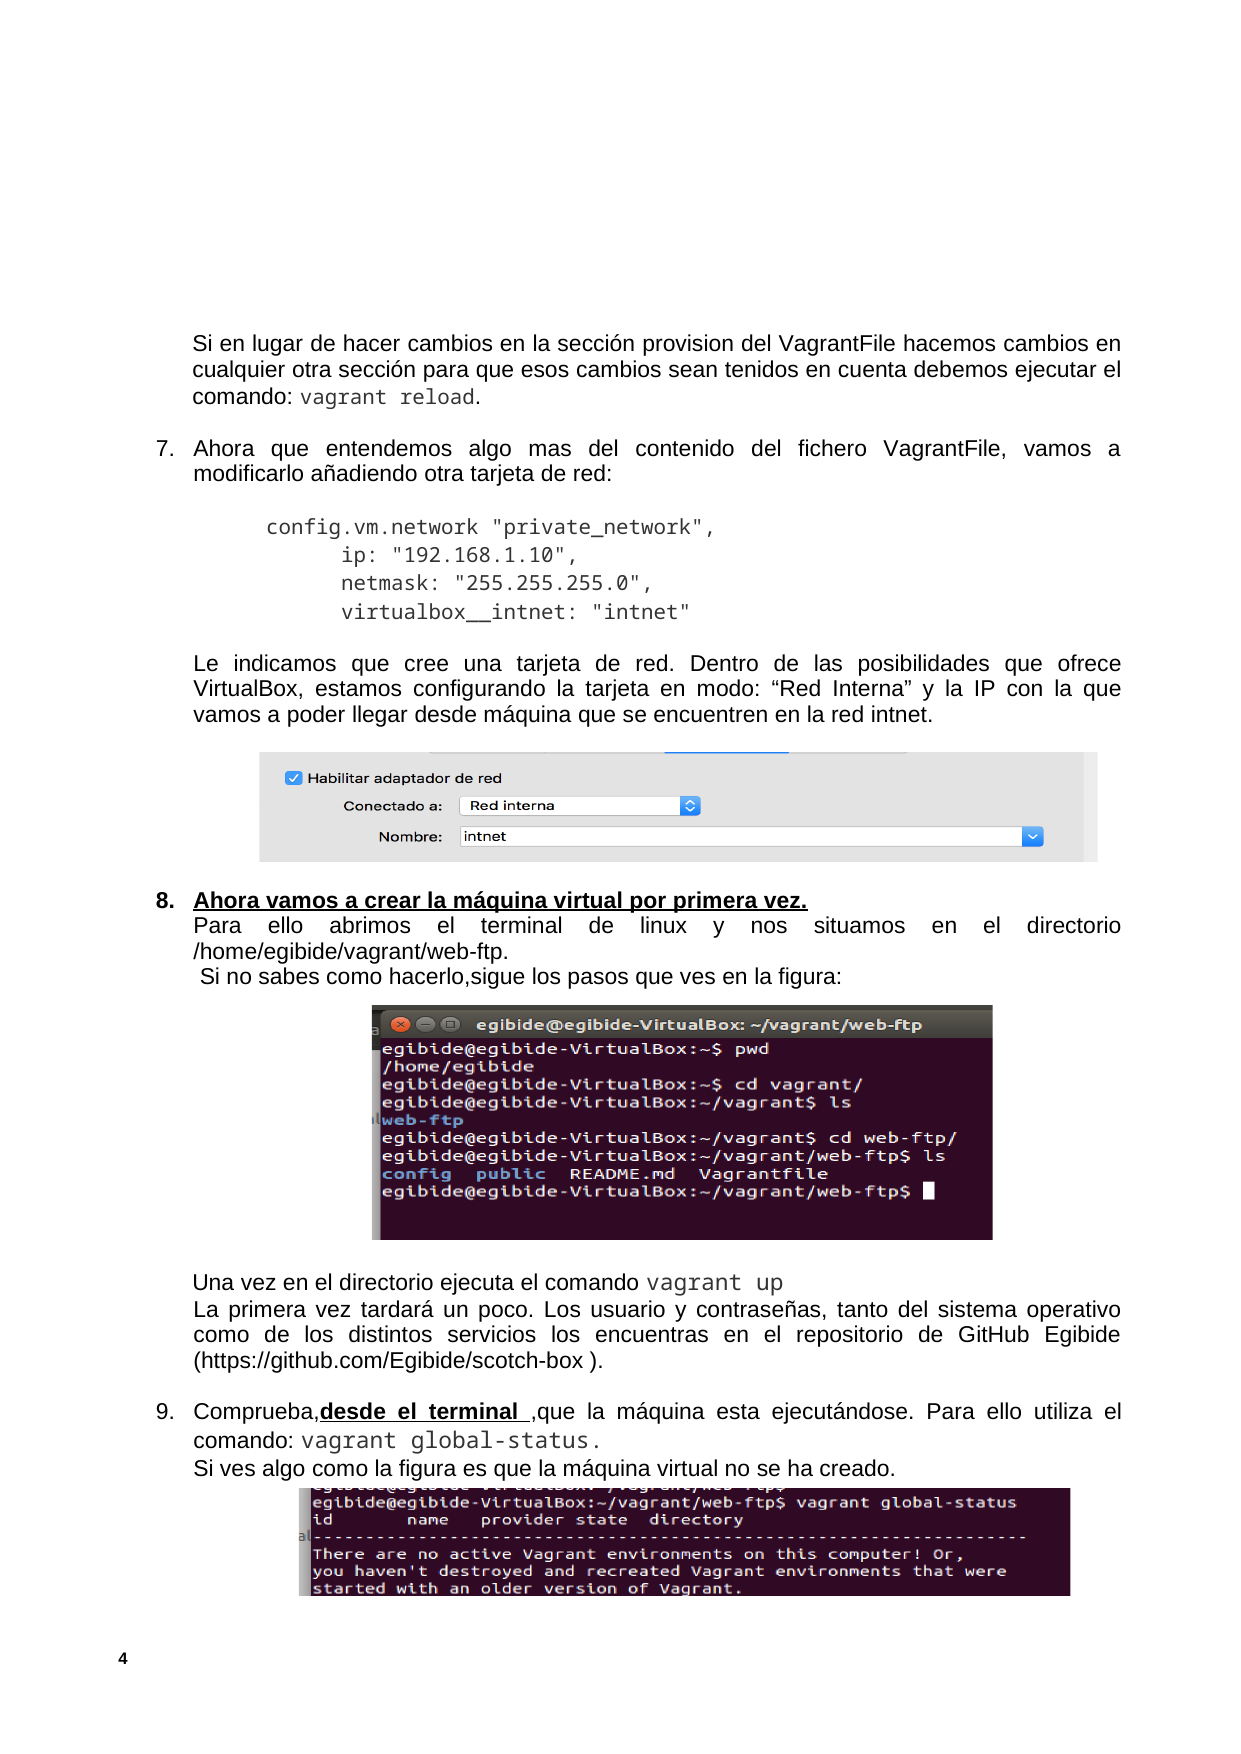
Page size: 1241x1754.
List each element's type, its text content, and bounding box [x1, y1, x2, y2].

list Le indicamos que cree una tarjeta de red. Dentro de las posibilidades que ofrece VirtualBox, estamos configurando la tarjeta en modo: “Red Interna” y la IP con la que vamos a poder llegar desde máquina que se encuentren en la red intnet. [156, 651, 1122, 727]
text Una vez en el directorio ejecuta el comando vagrant up [192, 1265, 1122, 1297]
list Comprueba,desde el terminal ,que la máquina esta ejecutándose. Para ello utiliza el comando: vagrant global-status. [156, 1399, 1122, 1456]
text ip: "192.168.1.10", [266, 540, 1122, 568]
text netmask: "255.255.255.0", [266, 568, 1122, 597]
list Ahora que entendemos algo mas del contenido del fichero VagrantFile, vamos a modificarlo añadiendo otra tarjeta de red: [156, 436, 1122, 487]
list Si no sabes como hacerlo,sigue los pasos que ves en la figura: [156, 964, 1122, 989]
picture [298, 1488, 1071, 1596]
text virtualbox__intnet: "intnet" [266, 597, 1122, 625]
picture [259, 752, 1098, 862]
picture [371, 1005, 993, 1240]
text config.vm.network "private_network", [266, 512, 1122, 540]
text Si en lugar de hacer cambios en la sección provision del VagrantFile hacemos cambios en cualquier otra sección para que esos cambios sean tenidos en cuenta debemos ejecutar el comando: vagrant reload. [192, 331, 1122, 410]
list Si ves algo como la figura es que la máquina virtual no se ha creado. [156, 1456, 1122, 1481]
list Ahora vamos a crear la máquina virtual por primera vez. [156, 887, 1122, 913]
list Para ello abrimos el terminal de linux y nos situamos en el directorio /home/egibide/vagrant/web-ftp. [156, 913, 1122, 964]
list La primera vez tardará un poco. Los usuario y contraseñas, tanto del sistema operativo como de los distintos servicios los encuentras en el repositorio de GitHub Egibide (https://github.com/Egibide/scotch-box ). [156, 1297, 1122, 1373]
